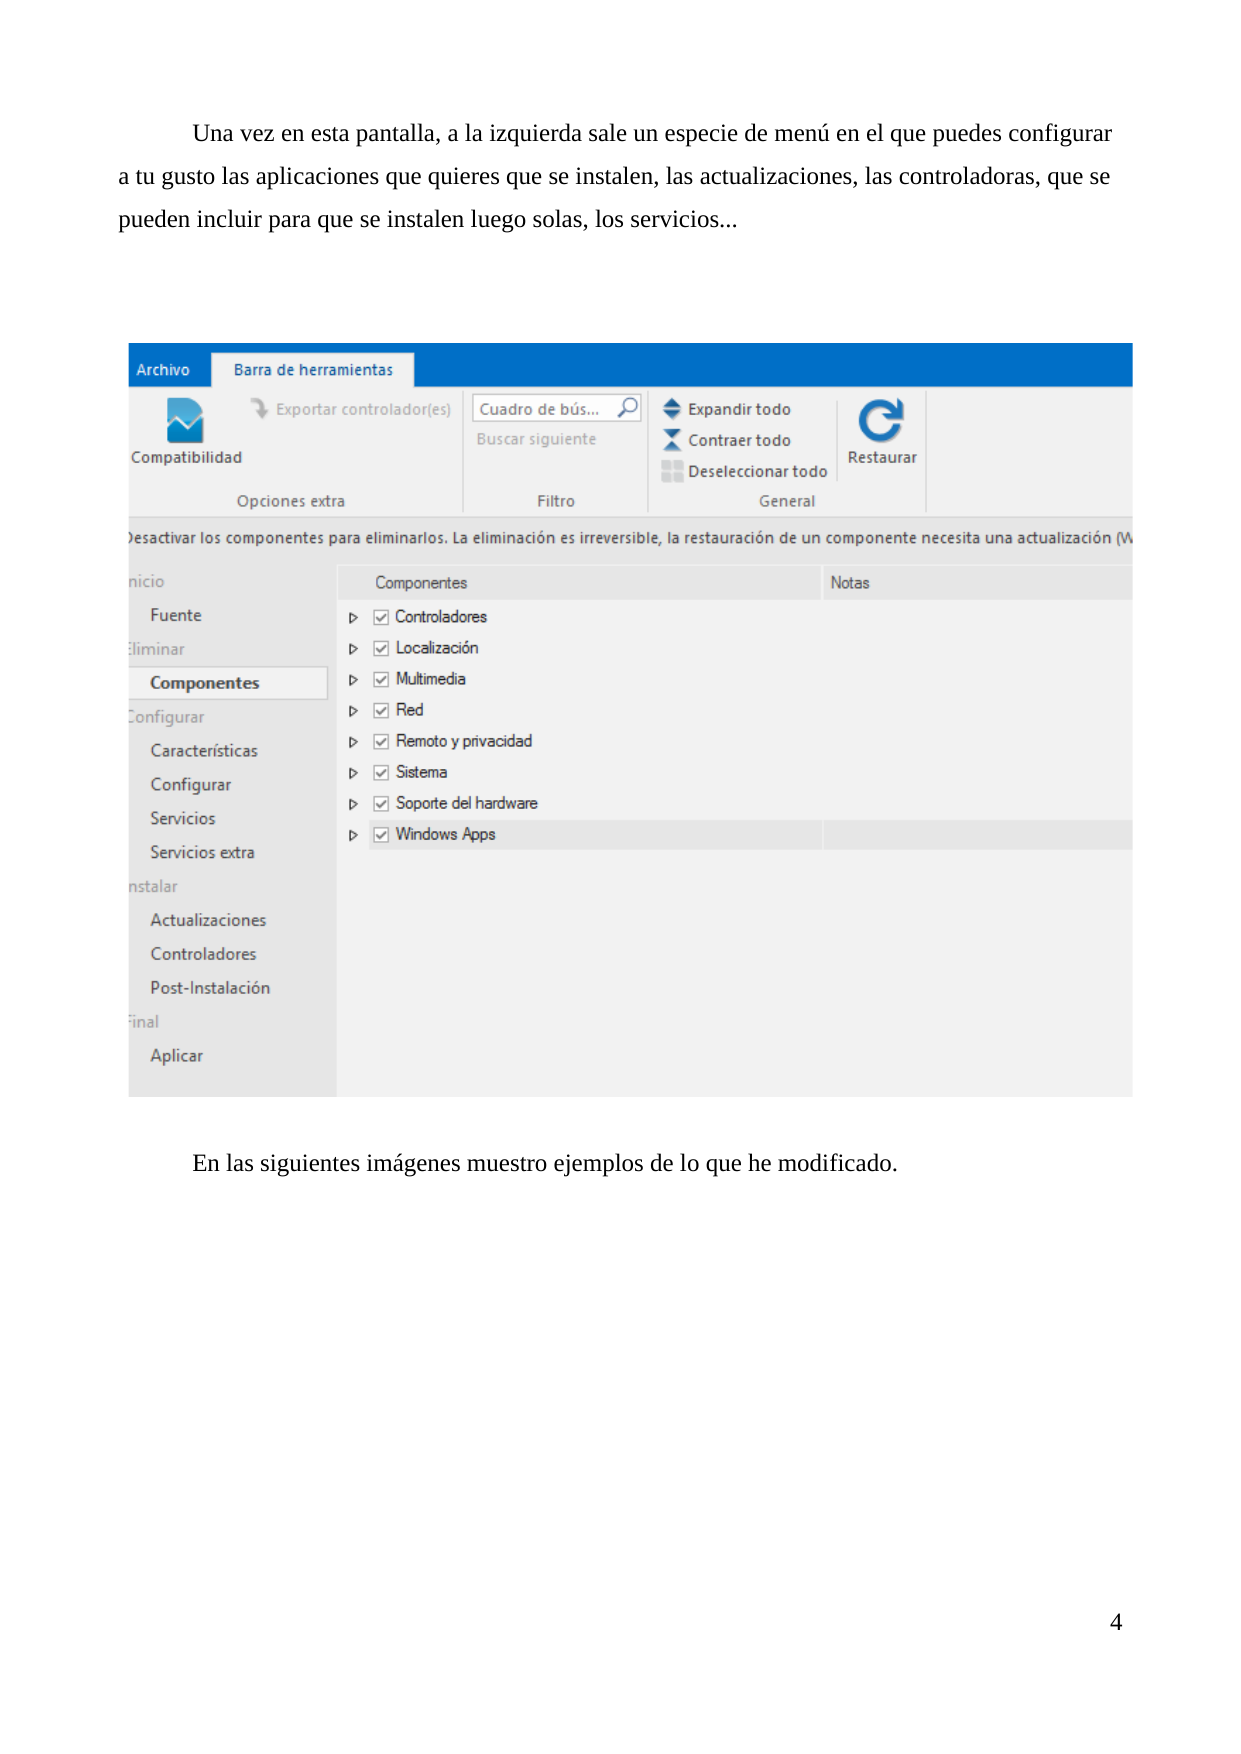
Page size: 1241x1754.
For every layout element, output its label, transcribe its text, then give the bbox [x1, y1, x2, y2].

text En las siguientes imágenes muestro ejemplos de lo que he modificado. [118, 1148, 1122, 1177]
picture [128, 343, 1133, 1097]
text Una vez en esta pantalla, a la izquierda sale un especie de menú en el que puedes configurar a tu gusto las aplicaciones que quieres que se instalen, las actualizaciones, las controladoras, que se pueden incluir para que se instalen luego solas, los servicios... [118, 118, 1122, 233]
